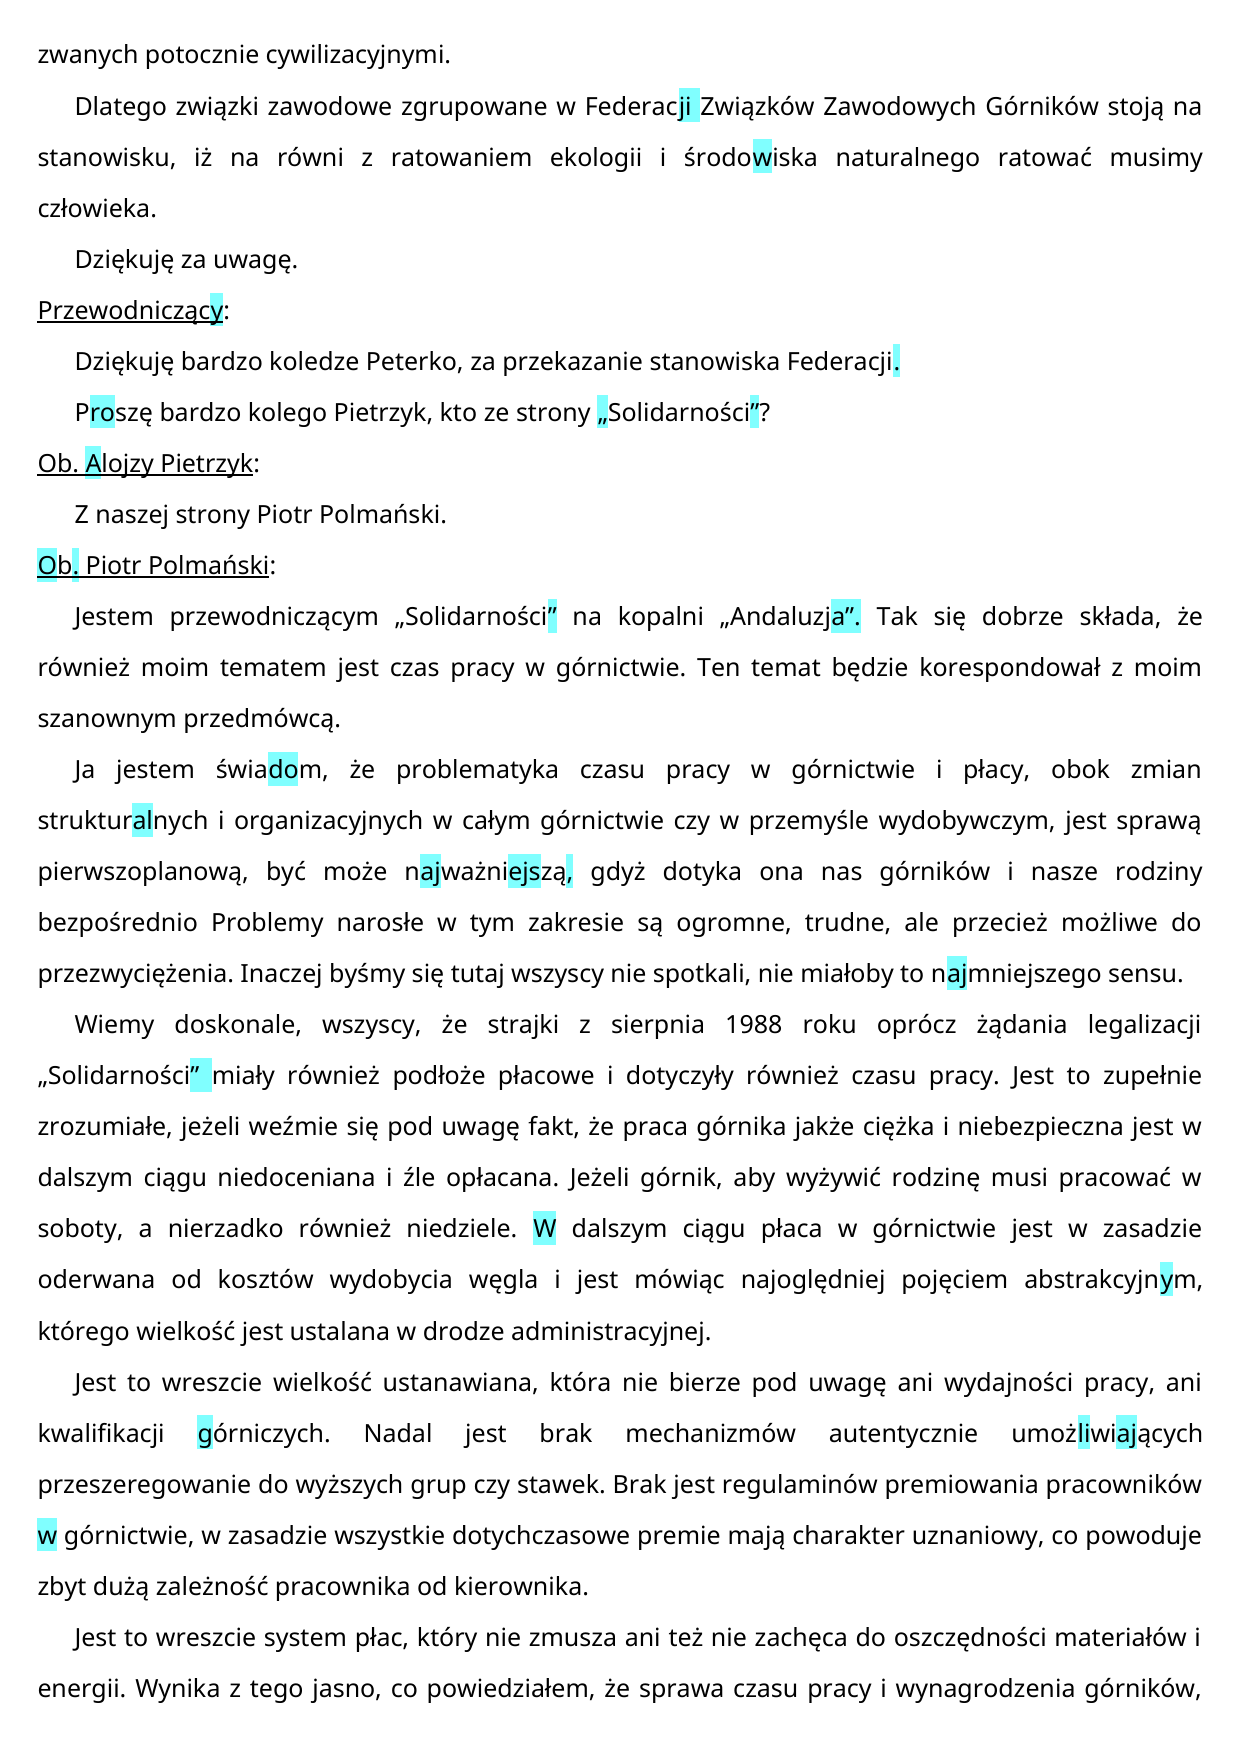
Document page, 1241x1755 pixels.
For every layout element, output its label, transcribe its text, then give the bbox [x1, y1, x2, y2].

text Z naszej strony Piotr Polmański. [37, 497, 1203, 531]
text Dziękuję bardzo koledze Peterko, za przekazanie stanowiska Federacji. [37, 343, 1203, 377]
text Jest to wreszcie system płac, który nie zmusza ani też nie zachęca do oszczędności materiałów i energii. Wynika z tego jasno, co powiedziałem, że sprawa czasu pracy i wynagrodzenia górników, [37, 1619, 1203, 1704]
text Ob. Piotr Polmański: [37, 548, 1203, 582]
text Wiemy doskonale, wszyscy, że strajki z sierpnia 1988 roku oprócz żądania legalizacji „Solidarności” miały również podłoże płacowe i dotyczyły również czasu pracy. Jest to zupełnie zrozumiałe, jeżeli weźmie się pod uwagę fakt, że praca górnika jakże ciężka i niebezpieczna jest w dalszym ciągu niedoceniana i źle opłacana. Jeżeli górnik, aby wyżywić rodzinę musi pracować w soboty, a nierzadko również niedziele. W dalszym ciągu płaca w górnictwie jest w zasadzie oderwana od kosztów wydobycia węgla i jest mówiąc najoględniej pojęciem abstrakcyjnym, którego wielkość jest ustalana w drodze administracyjnej. [37, 1007, 1203, 1347]
text Dlatego związki zawodowe zgrupowane w Federacji Związków Zawodowych Górników stoją na stanowisku, iż na równi z ratowaniem ekologii i środowiska naturalnego ratować musimy człowieka. [37, 88, 1203, 224]
text Dziękuję za uwagę. [37, 241, 1203, 275]
text Proszę bardzo kolego Pietrzyk, kto ze strony „Solidarności”? [37, 394, 1203, 428]
text Jestem przewodniczącym „Solidarności” na kopalni „Andaluzja”. Tak się dobrze składa, że również moim tematem jest czas pracy w górnictwie. Ten temat będzie korespondował z moim szanownym przedmówcą. [37, 599, 1203, 735]
text zwanych potocznie cywilizacyjnymi. [37, 37, 1203, 71]
text Ja jestem świadom, że problematyka czasu pracy w górnictwie i płacy, obok zmian strukturalnych i organizacyjnych w całym górnictwie czy w przemyśle wydobywczym, jest sprawą pierwszoplanową, być może najważniejszą, gdyż dotyka ona nas górników i nasze rodziny bezpośrednio Problemy narosłe w tym zakresie są ogromne, trudne, ale przecież możliwe do przezwyciężenia. Inaczej byśmy się tutaj wszyscy nie spotkali, nie miałoby to najmniejszego sensu. [37, 752, 1203, 990]
text Przewodniczący: [37, 292, 1203, 326]
text Ob. Alojzy Pietrzyk: [37, 446, 1203, 479]
text Jest to wreszcie wielkość ustanawiana, która nie bierze pod uwagę ani wydajności pracy, ani kwalifikacji górniczych. Nadal jest brak mechanizmów autentycznie umożliwiających przeszeregowanie do wyższych grup czy stawek. Brak jest regulaminów premiowania pracowników w górnictwie, w zasadzie wszystkie dotychczasowe premie mają charakter uznaniowy, co powoduje zbyt dużą zależność pracownika od kierownika. [37, 1364, 1203, 1602]
